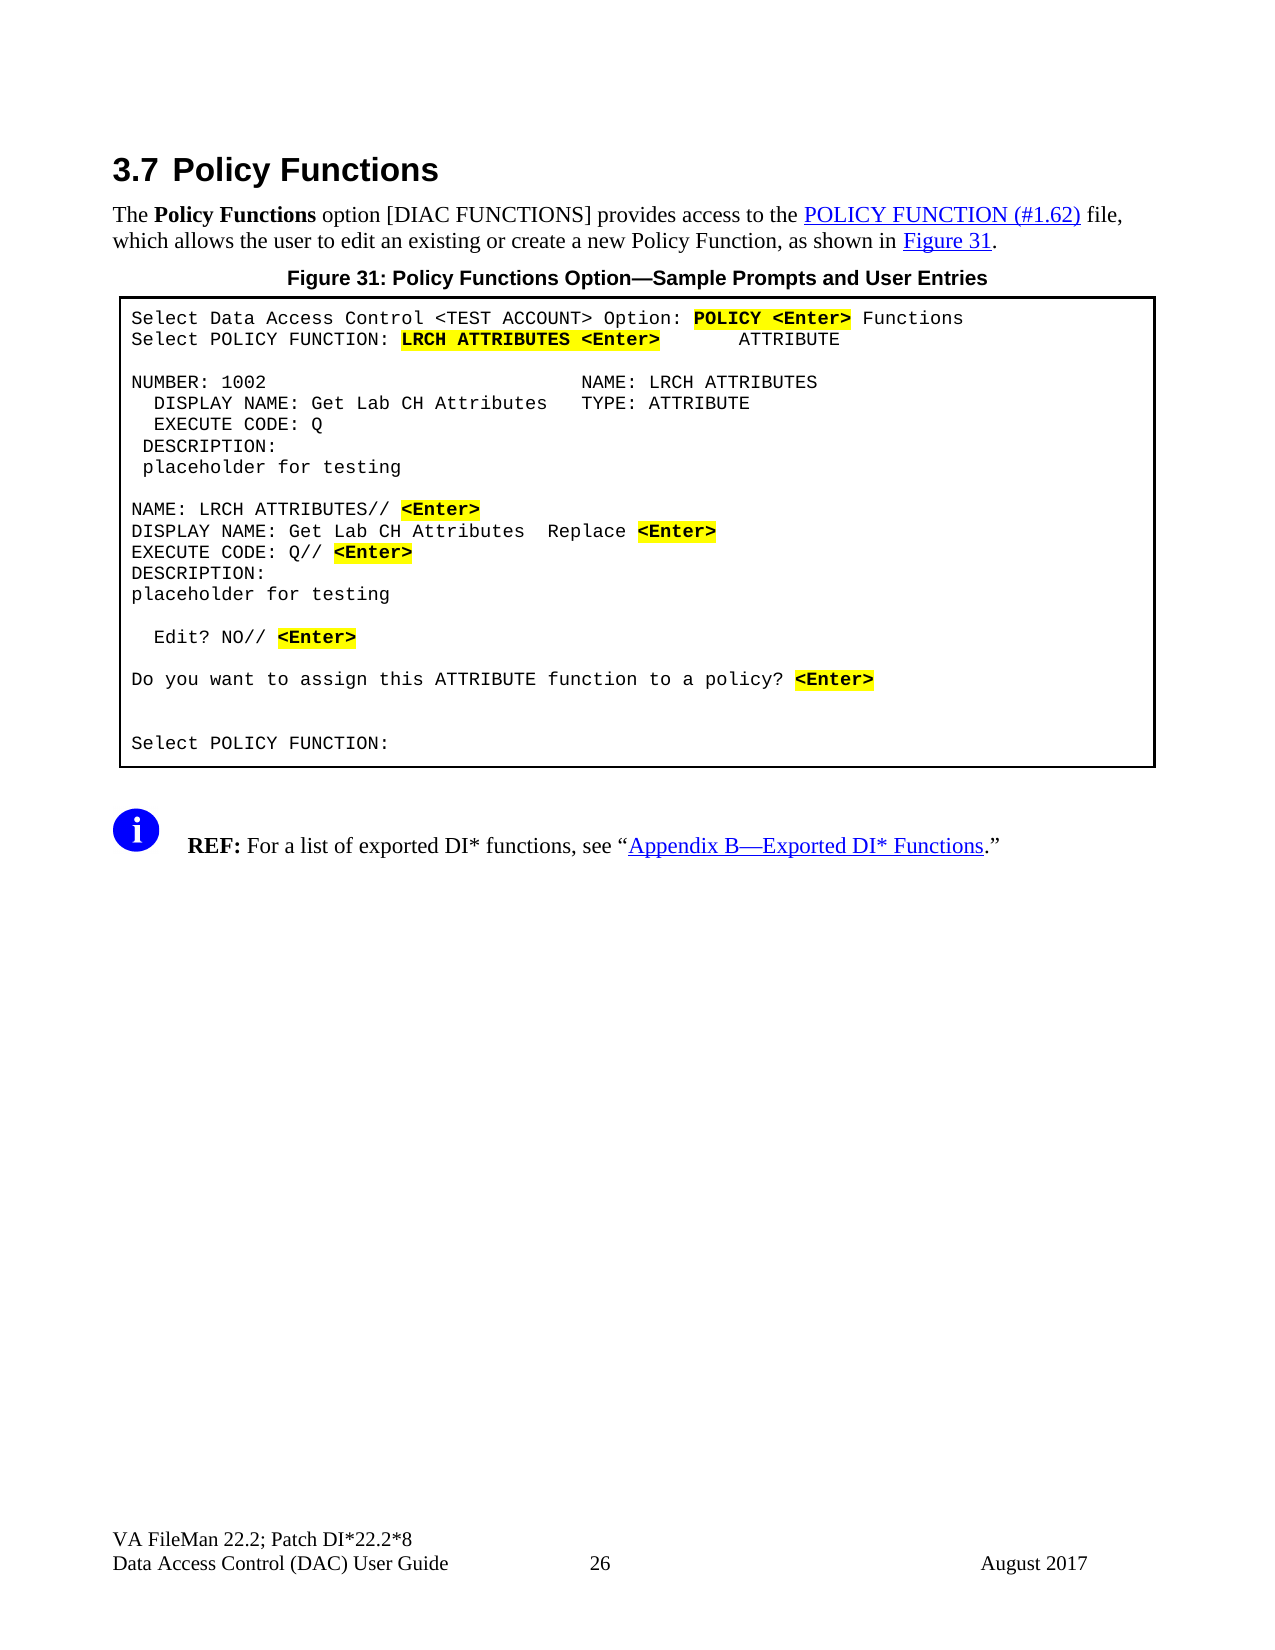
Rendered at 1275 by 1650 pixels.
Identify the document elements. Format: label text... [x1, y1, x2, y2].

subtitle Policy Functions [112, 150, 1162, 188]
text Select POLICY FUNCTION: LRCH ATTRIBUTES <Enter> ATTRIBUTE [121, 318, 1153, 351]
text placeholder for testing [121, 573, 1153, 606]
text DISPLAY NAME: Get Lab CH Attributes TYPE: ATTRIBUTE [121, 381, 1153, 403]
picture [112, 806, 160, 854]
text Select POLICY FUNCTION: [121, 721, 1153, 766]
text placeholder for testing [121, 445, 1153, 479]
text REF: For a list of exported DI* functions, see “Appendix B—Exported DI* Functions.” [112, 806, 1162, 858]
text DESCRIPTION: [121, 551, 1153, 573]
text NUMBER: 1002 NAME: LRCH ATTRIBUTES [121, 360, 1153, 381]
text Do you want to assign this ATTRIBUTE function to a policy? <Enter> [121, 658, 1153, 691]
text DISPLAY NAME: Get Lab CH Attributes Replace <Enter> [121, 509, 1153, 530]
text The Policy Functions option [DIAC FUNCTIONS] provides access to the POLICY FUNCTION (#1.62) file, which allows the user to edit an existing or create a new Policy Function, as shown in Figure 31. [112, 201, 1162, 254]
text DESCRIPTION: [121, 424, 1153, 445]
text Select Data Access Control <TEST ACCOUNT> Option: POLICY <Enter> Functions [121, 299, 1153, 318]
text Figure 31: Policy Functions Option—Sample Prompts and User Entries [112, 266, 1162, 290]
text EXECUTE CODE: Q// <Enter> [121, 530, 1153, 551]
text NAME: LRCH ATTRIBUTES// <Enter> [121, 488, 1153, 509]
text Edit? NO// <Enter> [121, 615, 1153, 649]
text EXECUTE CODE: Q [121, 403, 1153, 424]
